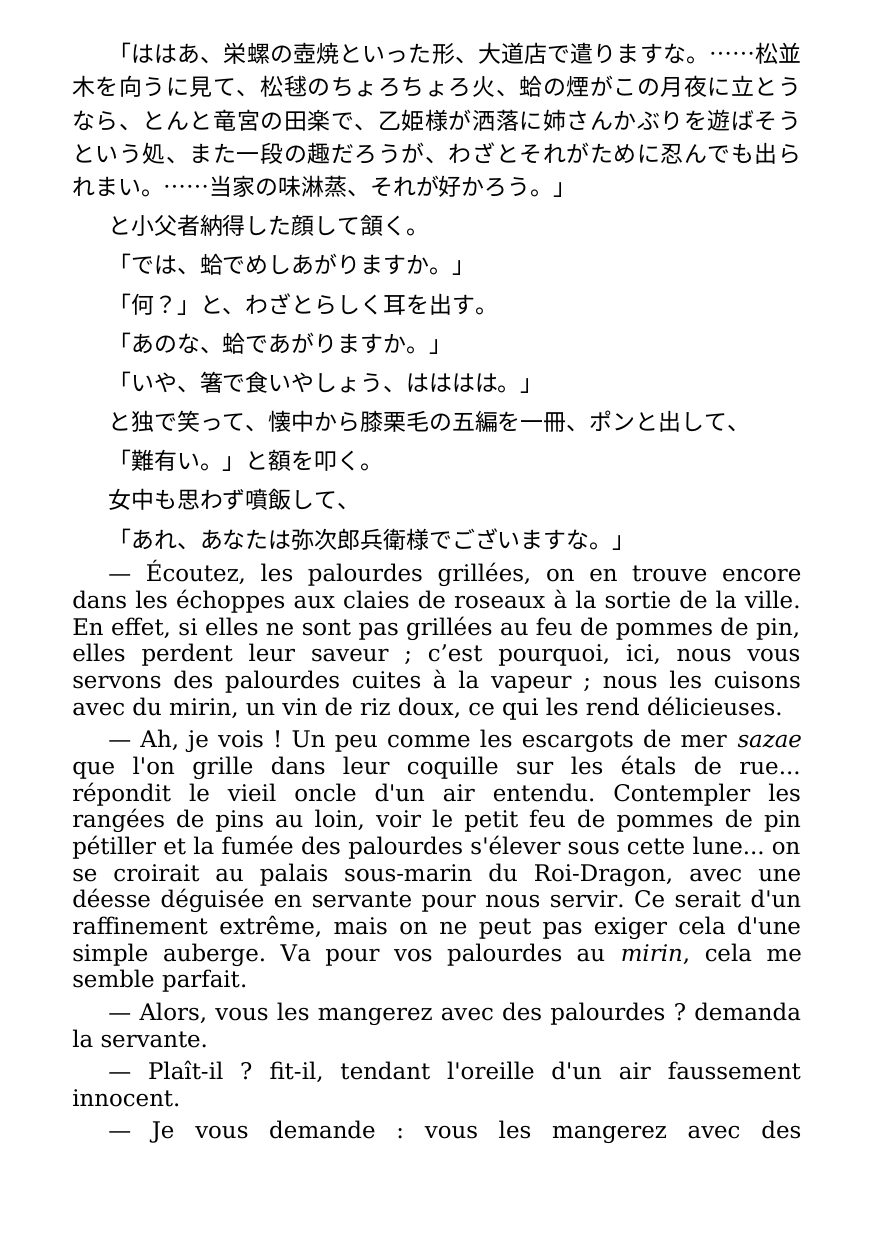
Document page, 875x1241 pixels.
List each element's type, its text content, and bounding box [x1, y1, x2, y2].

text — Alors, vous les mangerez avec des palourdes ? demanda la servante. [72, 999, 802, 1052]
text と小父者納得した顔して頷く。 [72, 208, 802, 241]
text 「ははあ、栄螺の壺焼といった形、大道店で遣りますな。……松並木を向うに見て、松毬のちょろちょろ火、蛤の煙がこの月夜に立とうなら、とんと竜宮の田楽で、乙姫様が洒落に姉さんかぶりを遊ばそうという処、また一段の趣だろうが、わざとそれがために忍んでも出られまい。……当家の味淋蒸、それが好かろう。」 [72, 36, 802, 202]
text — Ah, je vois ! Un peu comme les escargots de mer sazae que l'on grille dans leur coquille sur les étals de rue... répondit le vieil oncle d'un air entendu. Contempler les rangées de pins au loin, voir le petit feu de pommes de pin pétiller et la fumée des palourdes s'élever sous cette lune... on se croirait au palais sous-marin du Roi-Dragon, avec une déesse déguisée en servante pour nous servir. Ce serait d'un raffinement extrême, mais on ne peut pas exiger cela d'une simple auberge. Va pour vos palourdes au mirin, cela me semble parfait. [72, 727, 802, 993]
text 「何？」と、わざとらしく耳を出す。 [72, 286, 802, 320]
text — Je vous demande : vous les mangerez avec des [72, 1118, 802, 1144]
text 「難有い。」と額を叩く。 [72, 443, 802, 476]
text 「あれ、あなたは弥次郎兵衛様でございますな。」 [72, 521, 802, 555]
text 女中も思わず噴飯して、 [72, 482, 802, 516]
text と独で笑って、懐中から膝栗毛の五編を一冊、ポンと出して、 [72, 404, 802, 437]
text 「では、蛤でめしあがりますか。」 [72, 247, 802, 281]
text 「いや、箸で食いやしょう、はははは。」 [72, 365, 802, 398]
text — Écoutez, les palourdes grillées, on en trouve encore dans les échoppes aux claies de roseaux à la sortie de la ville. En effet, si elles ne sont pas grillées au feu de pommes de pin, elles perdent leur saveur ; c’est pourquoi, ici, nous vous servons des palourdes cuites à la vapeur ; nous les cuisons avec du mirin, un vin de riz doux, ce qui les rend délicieuses. [72, 561, 802, 721]
text 「あのな、蛤であがりますか。」 [72, 326, 802, 359]
text — Plaît-il ? fit-il, tendant l'oreille d'un air faussement innocent. [72, 1058, 802, 1112]
